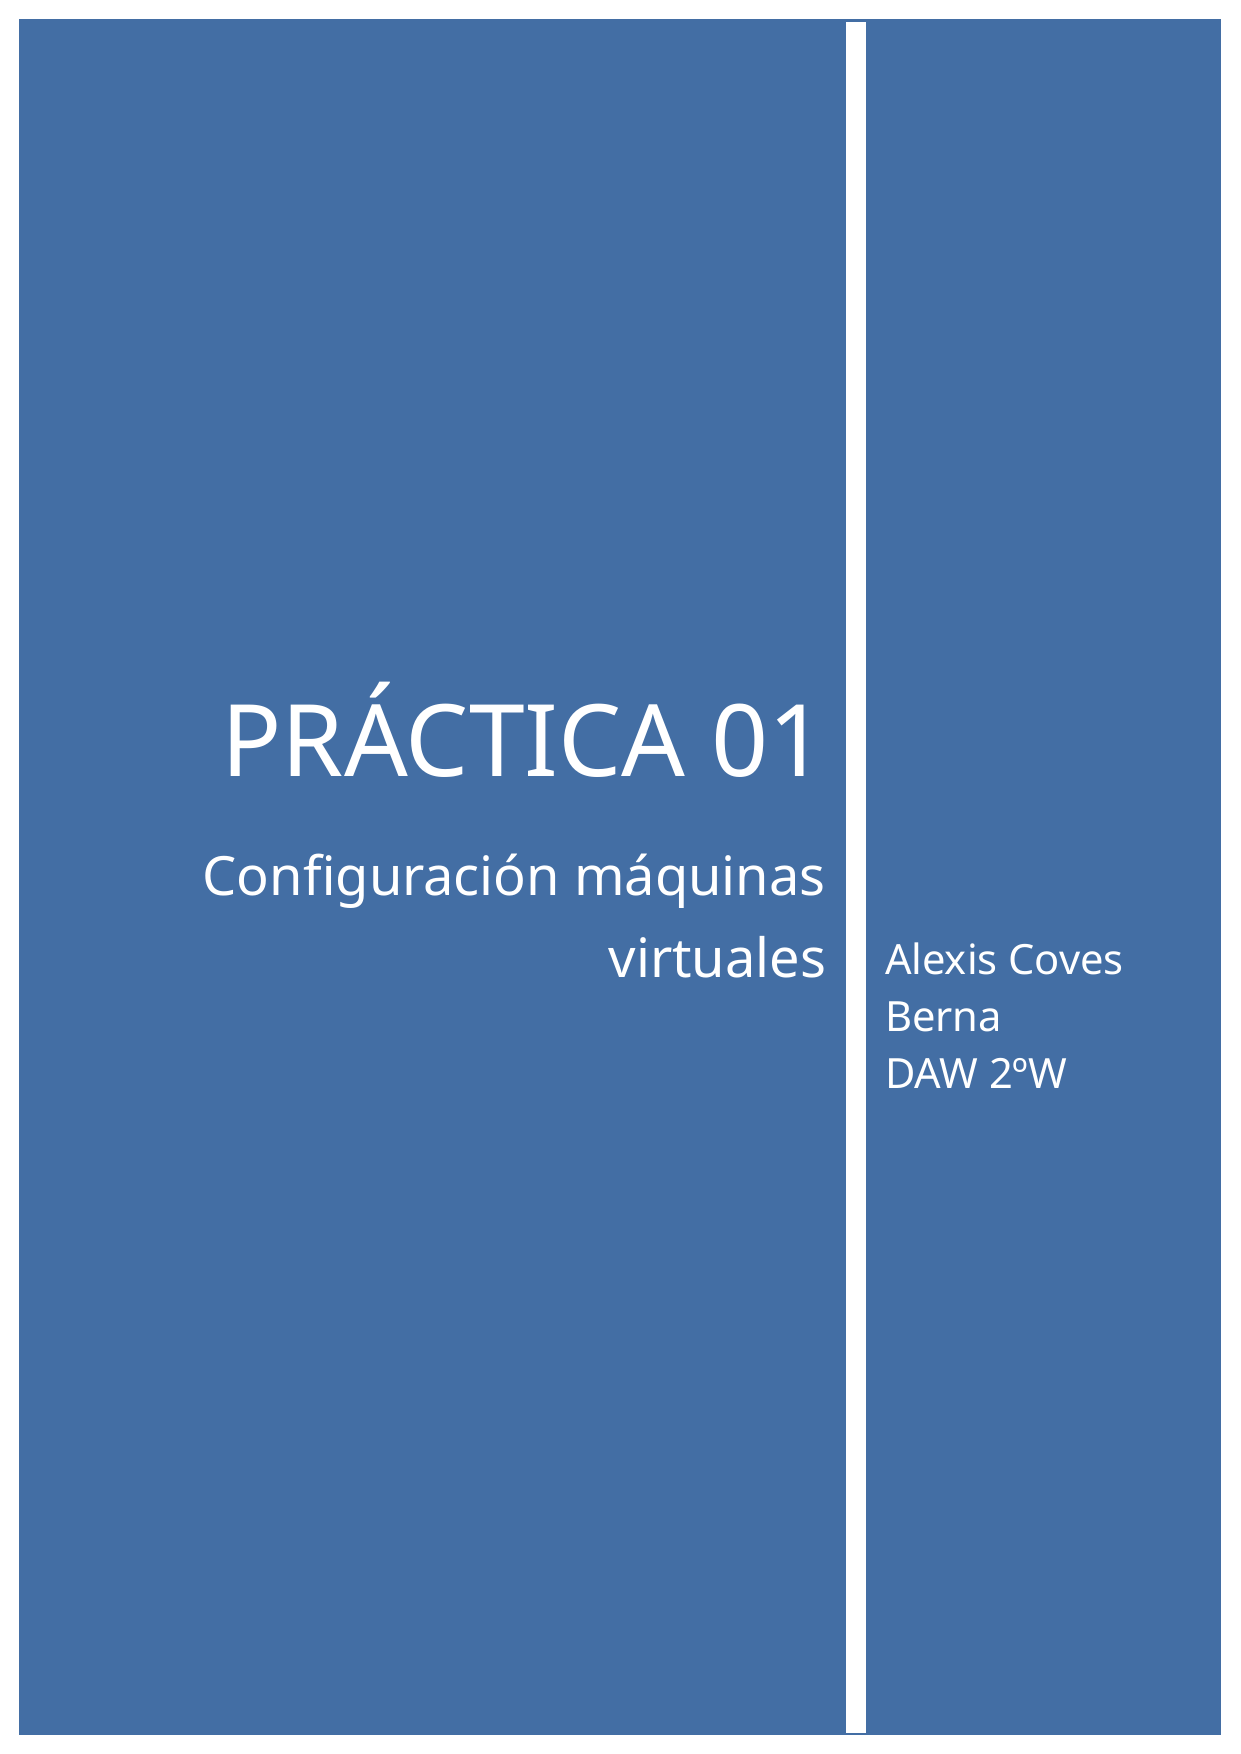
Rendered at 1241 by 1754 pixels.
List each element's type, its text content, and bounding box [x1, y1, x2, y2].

text Configuración máquinas virtuales [22, 806, 826, 993]
text DAW 2ºW [885, 1043, 1218, 1100]
text PRÁCTICA 01 [22, 669, 826, 806]
text Alexis Coves Berna [885, 930, 1218, 1043]
